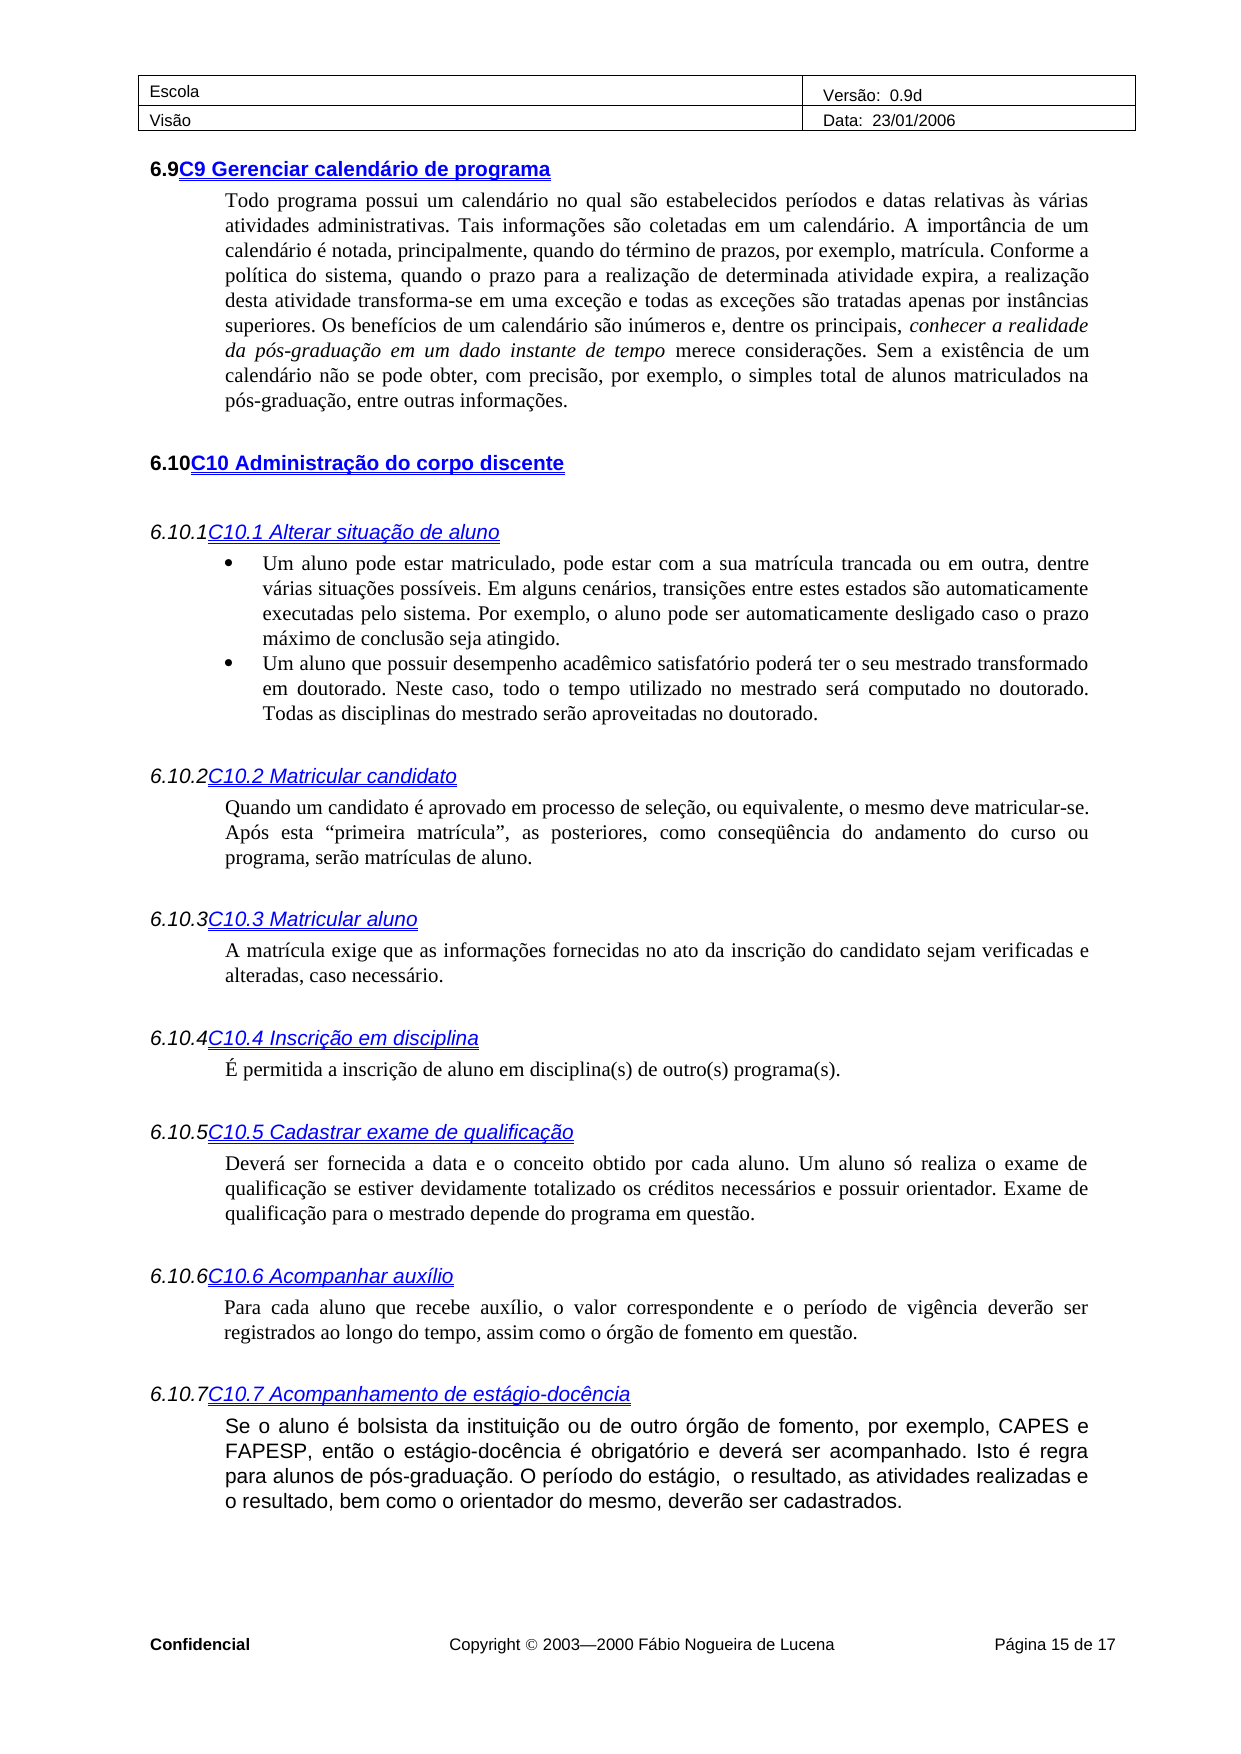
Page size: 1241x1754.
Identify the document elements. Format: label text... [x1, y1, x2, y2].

subtitle C10.4 Inscrição em disciplina [150, 1025, 1090, 1050]
subtitle C10 Administração do corpo discente [150, 450, 1090, 475]
text É permitida a inscrição de aluno em disciplina(s) de outro(s) programa(s). [225, 1056, 1090, 1081]
subtitle C10.5 Cadastrar exame de qualificação [150, 1119, 1090, 1144]
text A matrícula exige que as informações fornecidas no ato da inscrição do candidato sejam verificadas e alteradas, caso necessário. [225, 937, 1090, 987]
subtitle C10.3 Matricular aluno [150, 906, 1090, 931]
subtitle C9 Gerenciar calendário de programa [150, 156, 1090, 181]
text Para cada aluno que recebe auxílio, o valor correspondente e o período de vigência deverão ser registrados ao longo do tempo, assim como o órgão de fomento em questão. [224, 1294, 1090, 1344]
list Um aluno pode estar matriculado, pode estar com a sua matrícula trancada ou em outra, dentre várias situações possíveis. Em alguns cenários, transições entre estes estados são automaticamente executadas pelo sistema. Por exemplo, o aluno pode ser automaticamente desligado caso o prazo máximo de conclusão seja atingido. [225, 550, 1090, 650]
text Deverá ser fornecida a data e o conceito obtido por cada aluno. Um aluno só realiza o exame de qualificação se estiver devidamente totalizado os créditos necessários e possuir orientador. Exame de qualificação para o mestrado depende do programa em questão. [225, 1150, 1090, 1225]
list Um aluno que possuir desempenho acadêmico satisfatório poderá ter o seu mestrado transformado em doutorado. Neste caso, todo o tempo utilizado no mestrado será computado no doutorado. Todas as disciplinas do mestrado serão aproveitadas no doutorado. [225, 650, 1090, 725]
subtitle C10.2 Matricular candidato [150, 762, 1090, 787]
text Quando um candidato é aprovado em processo de seleção, ou equivalente, o mesmo deve matricular-se. Após esta “primeira matrícula”, as posteriores, como conseqüência do andamento do curso ou programa, serão matrículas de aluno. [225, 794, 1090, 869]
text Se o aluno é bolsista da instituição ou de outro órgão de fomento, por exemplo, CAPES e FAPESP, então o estágio-docência é obrigatório e deverá ser acompanhado. Isto é regra para alunos de pós-graduação. O período do estágio, o resultado, as atividades realizadas e o resultado, bem como o orientador do mesmo, deverão ser cadastrados. [225, 1412, 1090, 1512]
subtitle C10.6 Acompanhar auxílio [150, 1262, 1090, 1287]
subtitle C10.1 Alterar situação de aluno [150, 519, 1090, 544]
subtitle C10.7 Acompanhamento de estágio-docência [150, 1381, 1090, 1406]
text Todo programa possui um calendário no qual são estabelecidos períodos e datas relativas às várias atividades administrativas. Tais informações são coletadas em um calendário. A importância de um calendário é notada, principalmente, quando do término de prazos, por exemplo, matrícula. Conforme a política do sistema, quando o prazo para a realização de determinada atividade expira, a realização desta atividade transforma-se em uma exceção e todas as exceções são tratadas apenas por instâncias superiores. Os benefícios de um calendário são inúmeros e, dentre os principais, conhecer a realidade da pós-graduação em um dado instante de tempo merece considerações. Sem a existência de um calendário não se pode obter, com precisão, por exemplo, o simples total de alunos matriculados na pós-graduação, entre outras informações. [225, 187, 1090, 412]
